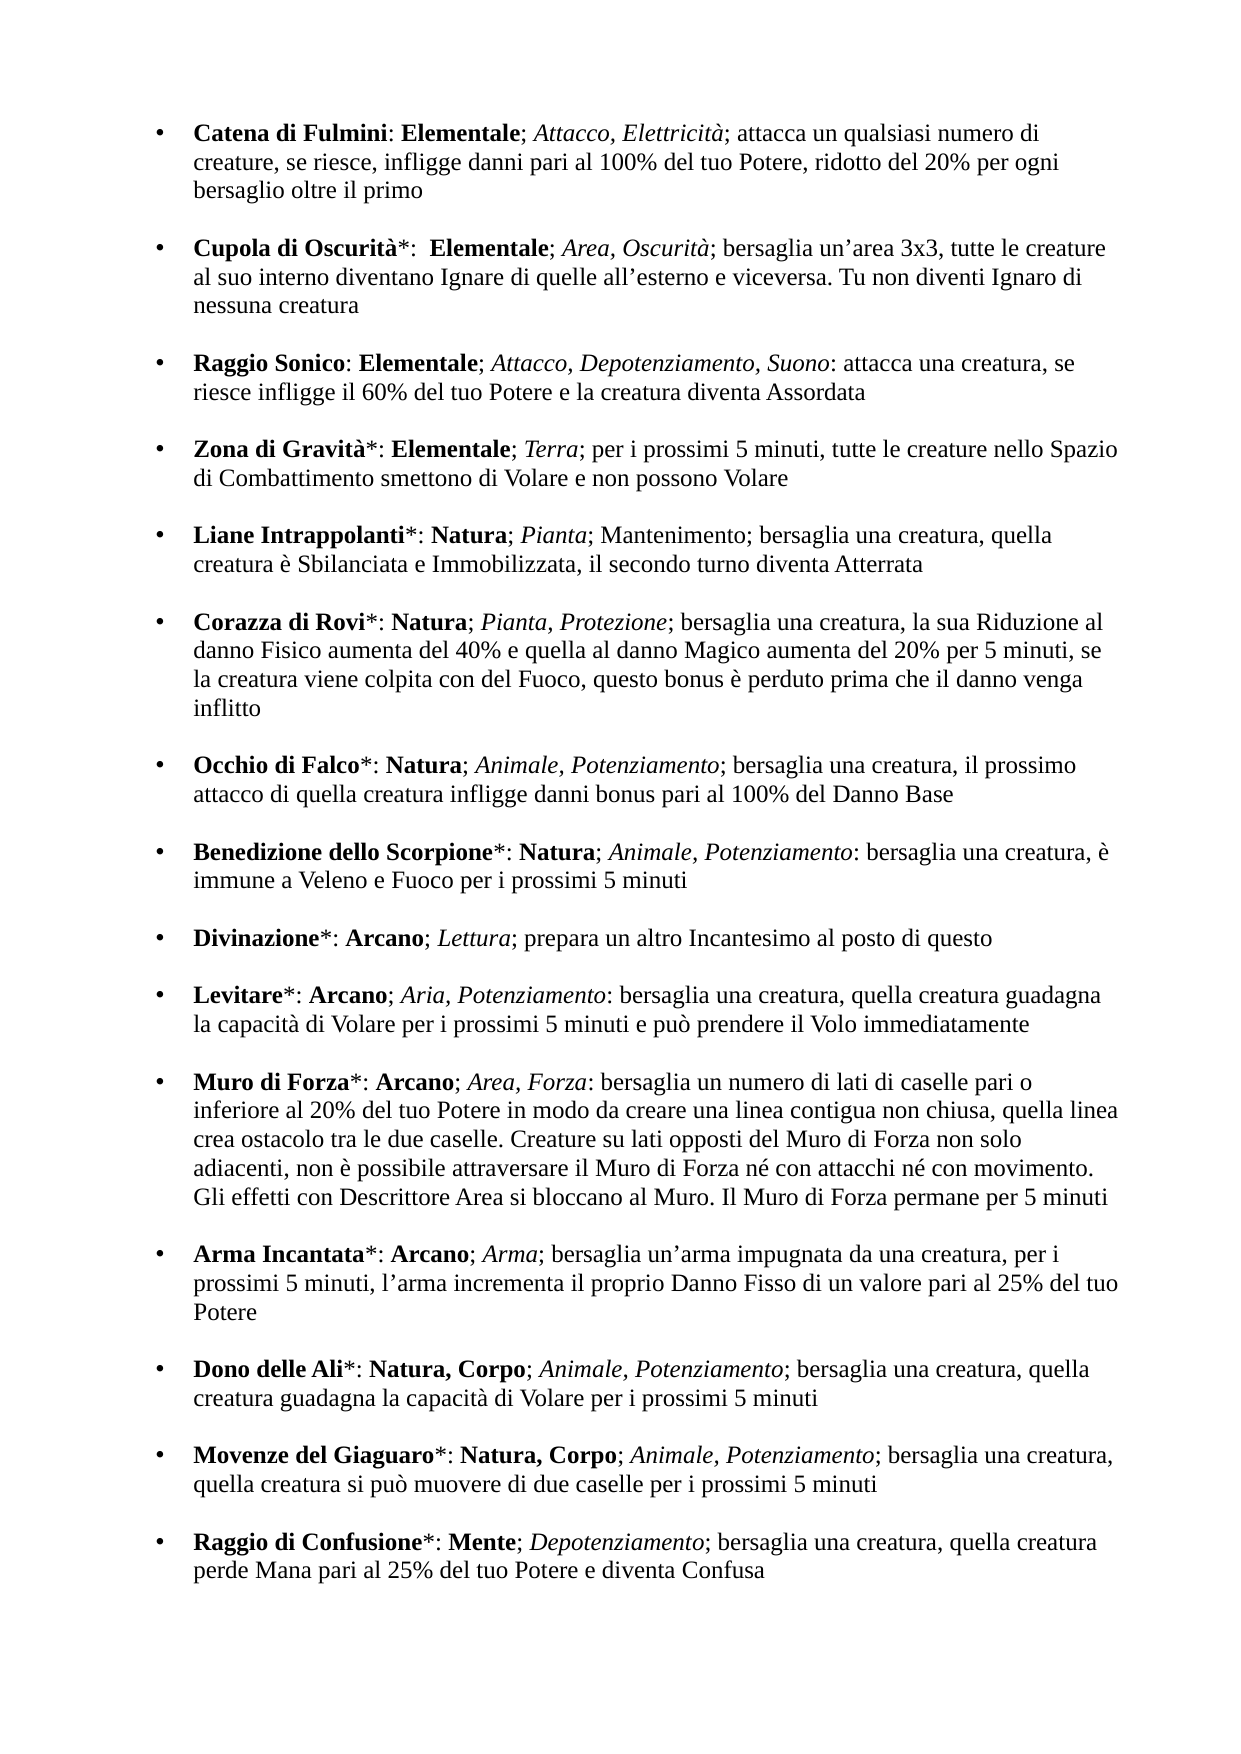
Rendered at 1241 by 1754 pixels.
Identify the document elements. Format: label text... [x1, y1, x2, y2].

list Zona di Gravità*: Elementale; Terra; per i prossimi 5 minuti, tutte le creature nello Spazio di Combattimento smettono di Volare e non possono Volare [156, 434, 1122, 492]
list Benedizione dello Scorpione*: Natura; Animale, Potenziamento: bersaglia una creatura, è immune a Veleno e Fuoco per i prossimi 5 minuti [156, 837, 1122, 894]
list Divinazione*: Arcano; Lettura; prepara un altro Incantesimo al posto di questo [156, 923, 1122, 952]
list Cupola di Oscurità*: Elementale; Area, Oscurità; bersaglia un’area 3x3, tutte le creature al suo interno diventano Ignare di quelle all’esterno e viceversa. Tu non diventi Ignaro di nessuna creatura [156, 233, 1122, 319]
list Corazza di Rovi*: Natura; Pianta, Protezione; bersaglia una creatura, la sua Riduzione al danno Fisico aumenta del 40% e quella al danno Magico aumenta del 20% per 5 minuti, se la creatura viene colpita con del Fuoco, questo bonus è perduto prima che il danno venga inflitto [156, 607, 1122, 722]
list Dono delle Ali*: Natura, Corpo; Animale, Potenziamento; bersaglia una creatura, quella creatura guadagna la capacità di Volare per i prossimi 5 minuti [156, 1354, 1122, 1412]
list Raggio di Confusione*: Mente; Depotenziamento; bersaglia una creatura, quella creatura perde Mana pari al 25% del tuo Potere e diventa Confusa [156, 1527, 1122, 1584]
list Levitare*: Arcano; Aria, Potenziamento: bersaglia una creatura, quella creatura guadagna la capacità di Volare per i prossimi 5 minuti e può prendere il Volo immediatamente [156, 981, 1122, 1038]
list Catena di Fulmini: Elementale; Attacco, Elettricità; attacca un qualsiasi numero di creature, se riesce, infligge danni pari al 100% del tuo Potere, ridotto del 20% per ogni bersaglio oltre il primo [156, 118, 1122, 204]
list Muro di Forza*: Arcano; Area, Forza: bersaglia un numero di lati di caselle pari o inferiore al 20% del tuo Potere in modo da creare una linea contigua non chiusa, quella linea crea ostacolo tra le due caselle. Creature su lati opposti del Muro di Forza non solo adiacenti, non è possibile attraversare il Muro di Forza né con attacchi né con movimento. Gli effetti con Descrittore Area si bloccano al Muro. Il Muro di Forza permane per 5 minuti [156, 1067, 1122, 1211]
list Movenze del Giaguaro*: Natura, Corpo; Animale, Potenziamento; bersaglia una creatura, quella creatura si può muovere di due caselle per i prossimi 5 minuti [156, 1441, 1122, 1498]
list Liane Intrappolanti*: Natura; Pianta; Mantenimento; bersaglia una creatura, quella creatura è Sbilanciata e Immobilizzata, il secondo turno diventa Atterrata [156, 521, 1122, 578]
list Occhio di Falco*: Natura; Animale, Potenziamento; bersaglia una creatura, il prossimo attacco di quella creatura infligge danni bonus pari al 100% del Danno Base [156, 751, 1122, 808]
list Arma Incantata*: Arcano; Arma; bersaglia un’arma impugnata da una creatura, per i prossimi 5 minuti, l’arma incrementa il proprio Danno Fisso di un valore pari al 25% del tuo Potere [156, 1239, 1122, 1326]
list Raggio Sonico: Elementale; Attacco, Depotenziamento, Suono: attacca una creatura, se riesce infligge il 60% del tuo Potere e la creatura diventa Assordata [156, 348, 1122, 406]
